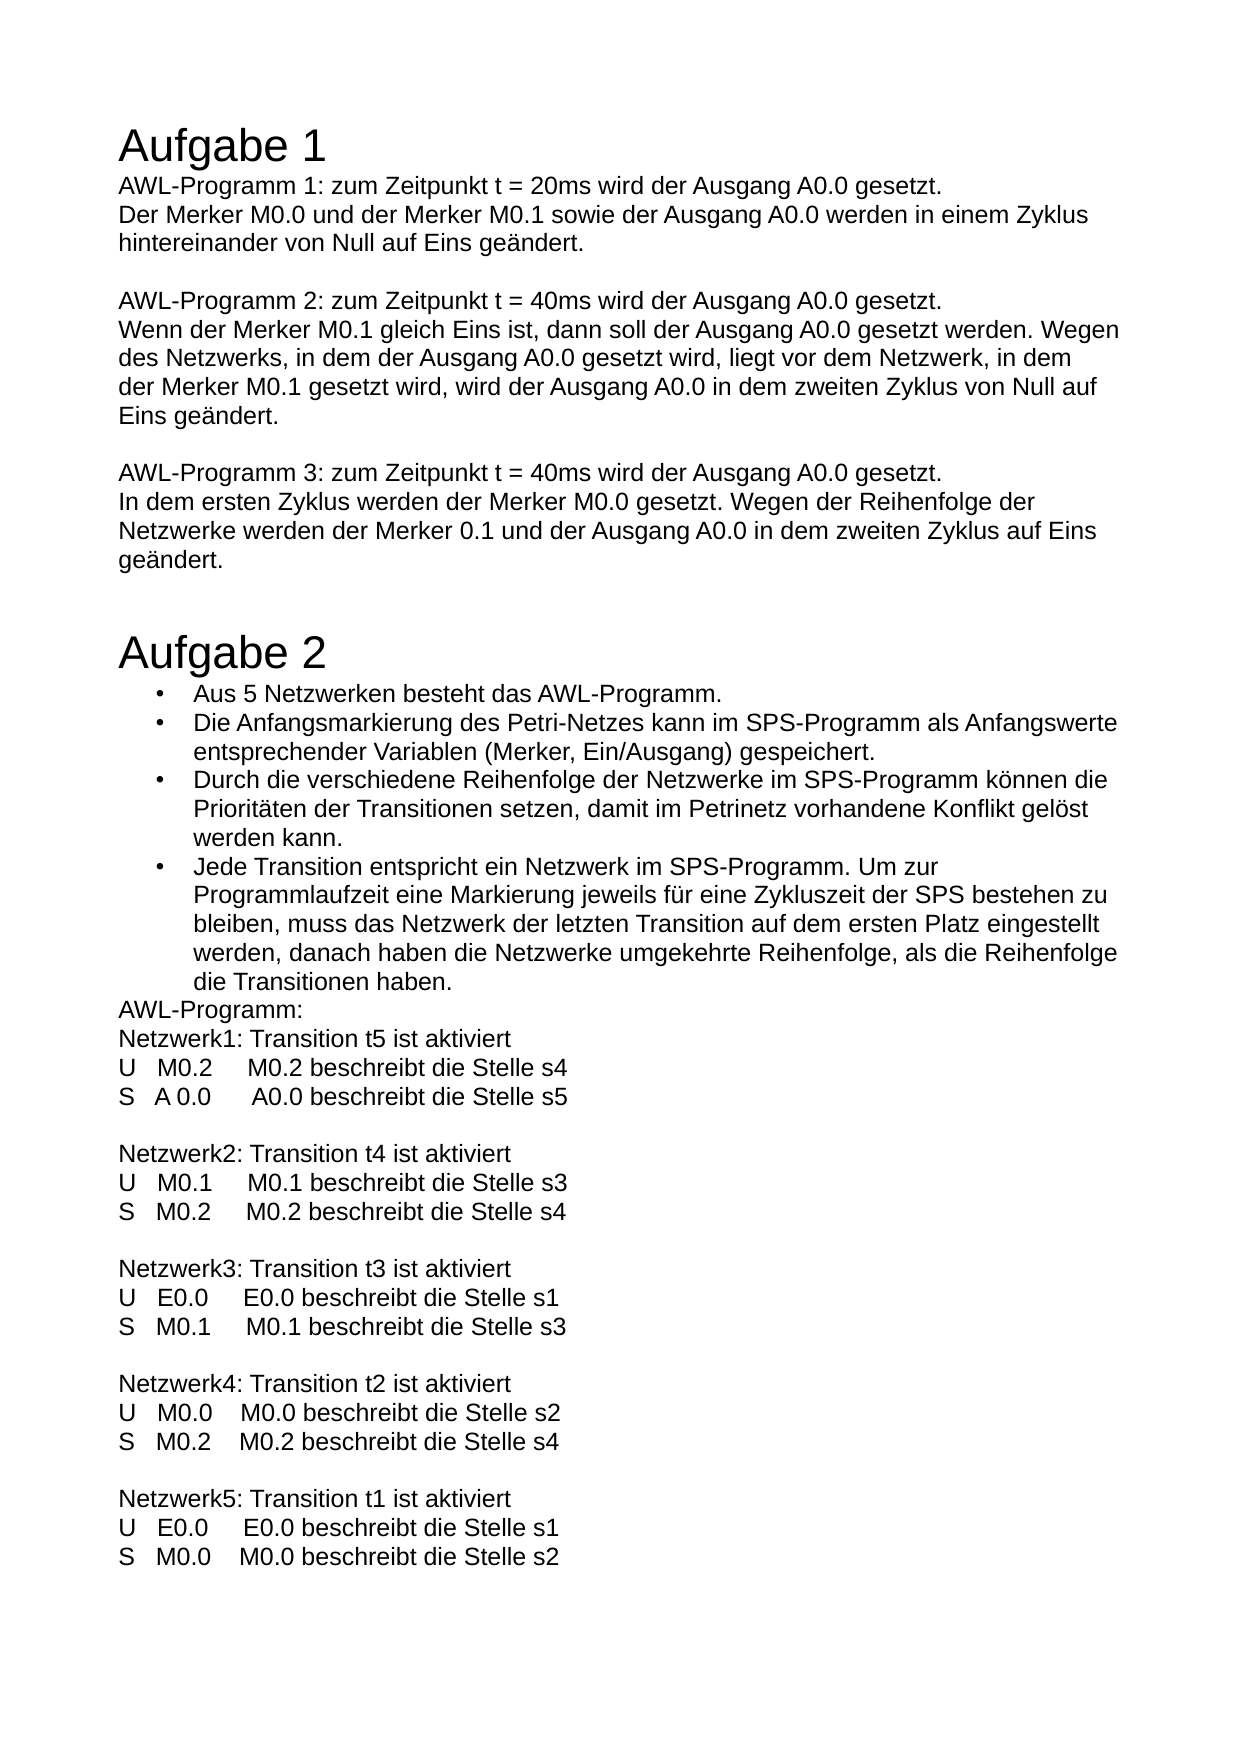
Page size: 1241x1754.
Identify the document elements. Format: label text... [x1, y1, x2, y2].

text AWL-Programm 3: zum Zeitpunkt t = 40ms wird der Ausgang A0.0 gesetzt. [118, 458, 1122, 487]
text Aufgabe 2 [118, 626, 1122, 679]
text U M0.0 M0.0 beschreibt die Stelle s2 [118, 1398, 1122, 1427]
text Netzwerk1: Transition t5 ist aktiviert [118, 1024, 1122, 1053]
text Netzwerk4: Transition t2 ist aktiviert [118, 1369, 1122, 1398]
text S M0.2 M0.2 beschreibt die Stelle s4 [118, 1197, 1122, 1225]
text Netzwerk2: Transition t4 ist aktiviert [118, 1139, 1122, 1168]
text Der Merker M0.0 und der Merker M0.1 sowie der Ausgang A0.0 werden in einem Zyklus hintereinander von Null auf Eins geändert. [118, 199, 1122, 257]
text Aufgabe 1 [118, 118, 1122, 171]
text AWL-Programm 1: zum Zeitpunkt t = 20ms wird der Ausgang A0.0 gesetzt. [118, 171, 1122, 199]
list Aus 5 Netzwerken besteht das AWL-Programm. [156, 679, 1122, 708]
text S M0.0 M0.0 beschreibt die Stelle s2 [118, 1542, 1122, 1570]
text U M0.1 M0.1 beschreibt die Stelle s3 [118, 1168, 1122, 1197]
text S M0.1 M0.1 beschreibt die Stelle s3 [118, 1312, 1122, 1340]
text AWL-Programm: [118, 995, 1122, 1024]
text U M0.2 M0.2 beschreibt die Stelle s4 [118, 1053, 1122, 1082]
text Netzwerk5: Transition t1 ist aktiviert [118, 1484, 1122, 1513]
text Wenn der Merker M0.1 gleich Eins ist, dann soll der Ausgang A0.0 gesetzt werden. Wegen des Netzwerks, in dem der Ausgang A0.0 gesetzt wird, liegt vor dem Netzwerk, in dem der Merker M0.1 gesetzt wird, wird der Ausgang A0.0 in dem zweiten Zyklus von Null auf Eins geändert. [118, 314, 1122, 429]
text S A 0.0 A0.0 beschreibt die Stelle s5 [118, 1082, 1122, 1110]
list Durch die verschiedene Reihenfolge der Netzwerke im SPS-Programm können die Prioritäten der Transitionen setzen, damit im Petrinetz vorhandene Konflikt gelöst werden kann. [156, 765, 1122, 852]
text U E0.0 E0.0 beschreibt die Stelle s1 [118, 1513, 1122, 1542]
text In dem ersten Zyklus werden der Merker M0.0 gesetzt. Wegen der Reihenfolge der Netzwerke werden der Merker 0.1 und der Ausgang A0.0 in dem zweiten Zyklus auf Eins geändert. [118, 487, 1122, 573]
text Netzwerk3: Transition t3 ist aktiviert [118, 1254, 1122, 1283]
text U E0.0 E0.0 beschreibt die Stelle s1 [118, 1283, 1122, 1312]
list Jede Transition entspricht ein Netzwerk im SPS-Programm. Um zur Programmlaufzeit eine Markierung jeweils für eine Zykluszeit der SPS bestehen zu bleiben, muss das Netzwerk der letzten Transition auf dem ersten Platz eingestellt werden, danach haben die Netzwerke umgekehrte Reihenfolge, als die Reihenfolge die Transitionen haben. [156, 852, 1122, 995]
list Die Anfangsmarkierung des Petri-Netzes kann im SPS-Programm als Anfangswerte entsprechender Variablen (Merker, Ein/Ausgang) gespeichert. [156, 708, 1122, 765]
text AWL-Programm 2: zum Zeitpunkt t = 40ms wird der Ausgang A0.0 gesetzt. [118, 286, 1122, 314]
text S M0.2 M0.2 beschreibt die Stelle s4 [118, 1427, 1122, 1455]
